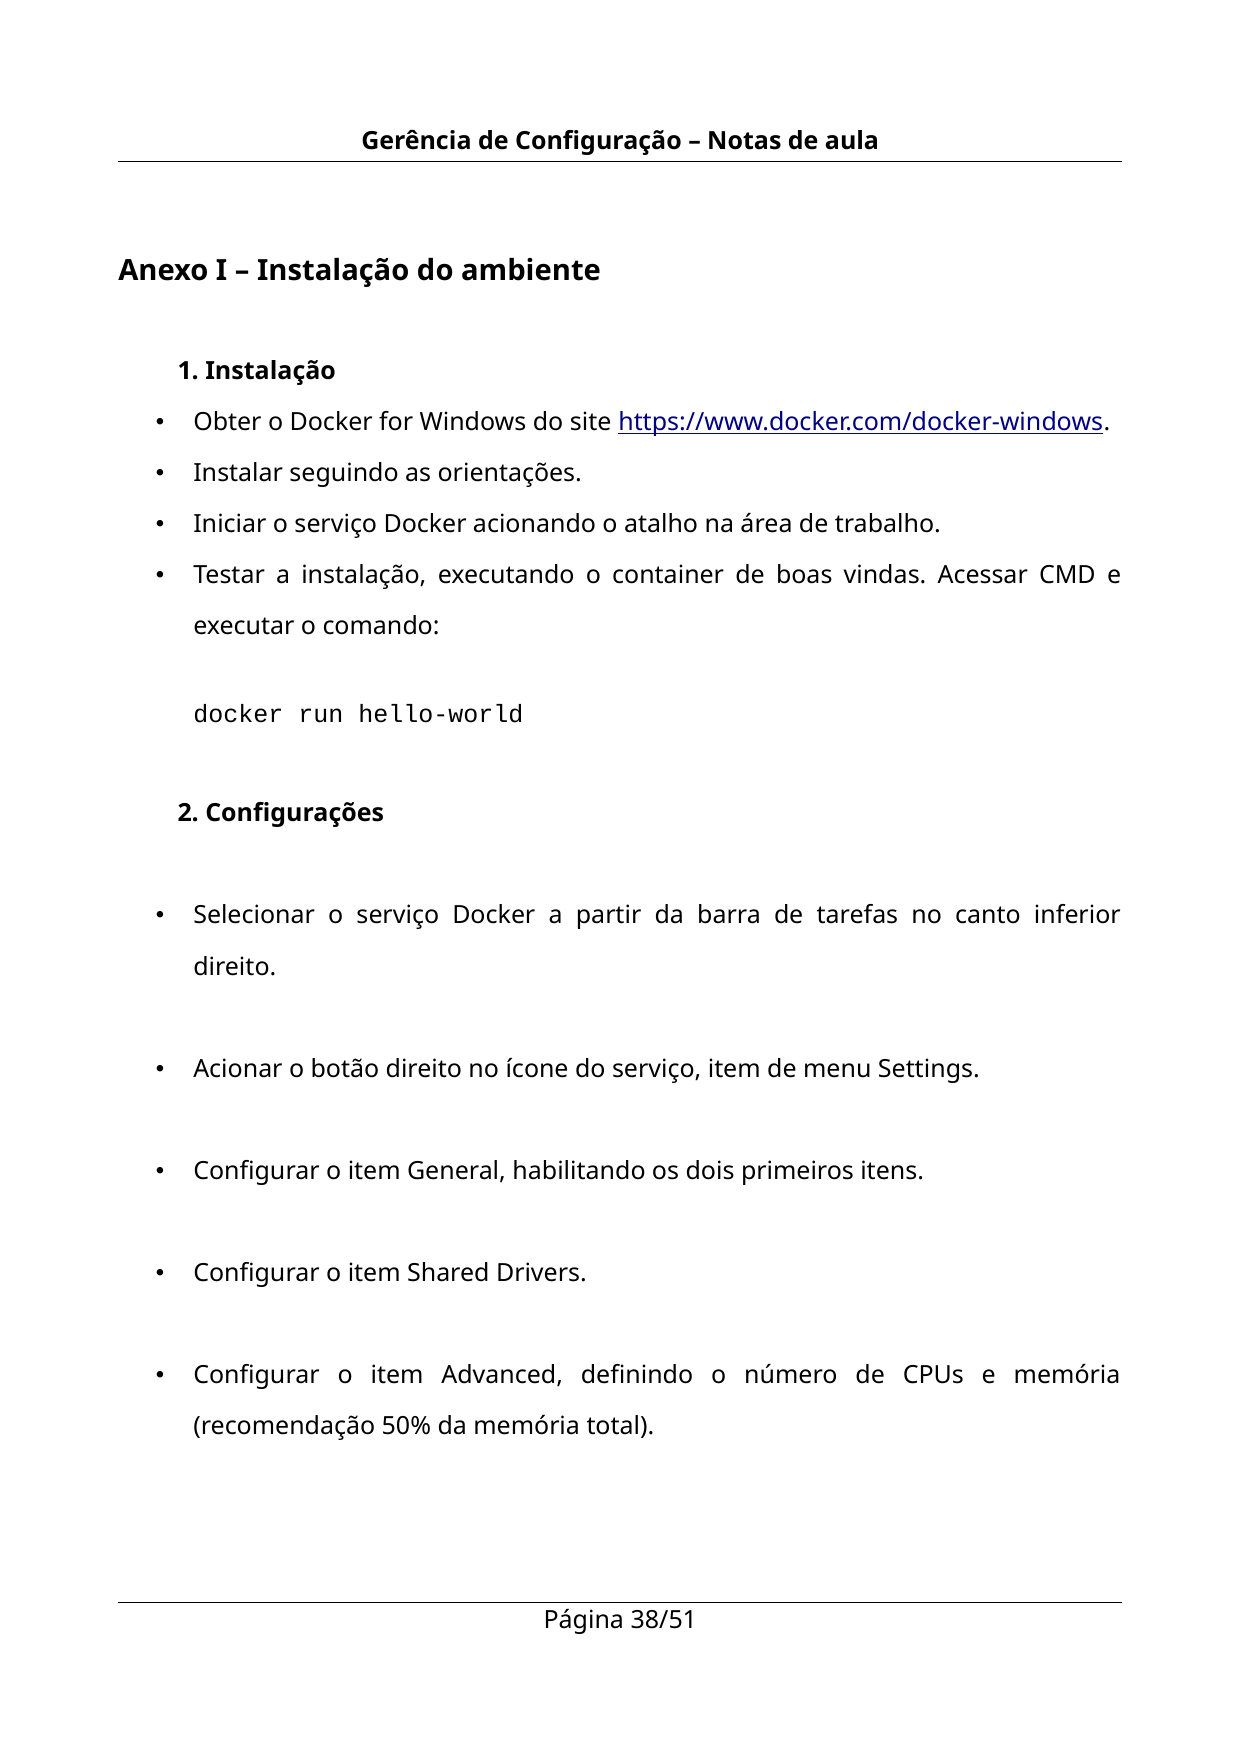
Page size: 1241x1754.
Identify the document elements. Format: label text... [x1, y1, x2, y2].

list Acionar o botão direito no ícone do serviço, item de menu Settings. [156, 1050, 1122, 1084]
list Instalar seguindo as orientações. [156, 455, 1122, 489]
list Selecionar o serviço Docker a partir da barra de tarefas no canto inferior direito. [156, 897, 1122, 982]
list Obter o Docker for Windows do site https://www.docker.com/docker-windows. [156, 404, 1122, 438]
list Testar a instalação, executando o container de boas vindas. Acessar CMD e executar o comando: [156, 557, 1122, 642]
text 2. Configurações [118, 795, 1122, 829]
list Configurar o item General, habilitando os dois primeiros itens. [156, 1152, 1122, 1186]
list Configurar o item Shared Drivers. [156, 1254, 1122, 1288]
list docker run hello-world [156, 702, 1122, 730]
list Configurar o item Advanced, definindo o número de CPUs e memória (recomendação 50% da memória total). [156, 1357, 1122, 1442]
list Iniciar o serviço Docker acionando o atalho na área de trabalho. [156, 506, 1122, 540]
subtitle Anexo I – Instalação do ambiente [118, 249, 1122, 289]
text 1. Instalação [118, 353, 1122, 387]
